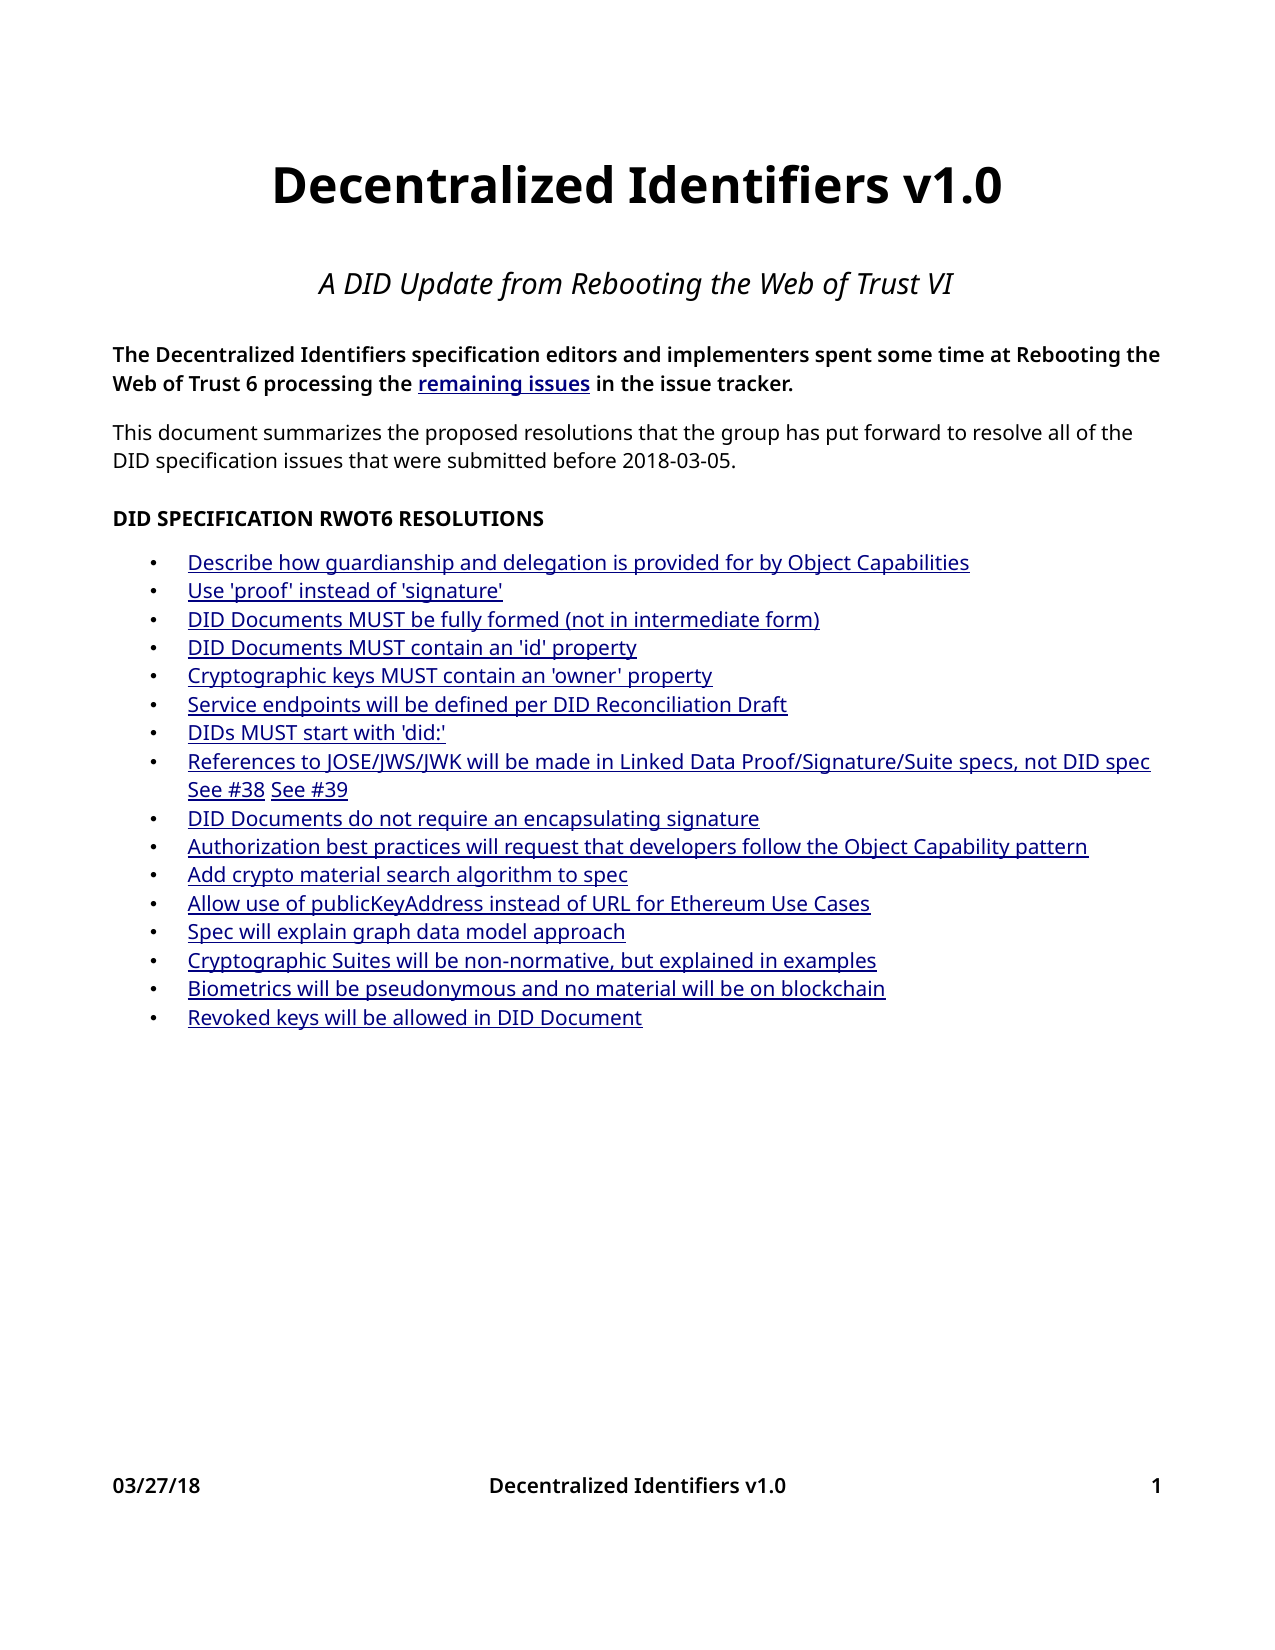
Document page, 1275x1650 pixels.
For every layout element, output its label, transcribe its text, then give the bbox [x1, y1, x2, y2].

subtitle Decentralized Identifiers v1.0 [112, 150, 1162, 218]
list Service endpoints will be defined per DID Reconciliation Draft [150, 690, 1162, 718]
list Spec will explain graph data model approach [150, 917, 1162, 946]
list DIDs MUST start with 'did:' [150, 718, 1162, 747]
list Authorization best practices will request that developers follow the Object Capability pattern [150, 832, 1162, 861]
subtitle DID Specification RWoT6 Resolutions [112, 504, 1162, 533]
list Cryptographic Suites will be non-normative, but explained in examples [150, 946, 1162, 974]
list Add crypto material search algorithm to spec [150, 861, 1162, 889]
list Allow use of publicKeyAddress instead of URL for Ethereum Use Cases [150, 889, 1162, 917]
list DID Documents MUST contain an 'id' property [150, 633, 1162, 662]
list Biometrics will be pseudonymous and no material will be on blockchain [150, 974, 1162, 1003]
list Use 'proof' instead of 'signature' [150, 576, 1162, 605]
subtitle A DID Update from Rebooting the Web of Trust VI [112, 263, 1162, 303]
list Describe how guardianship and delegation is provided for by Object Capabilities [150, 548, 1162, 576]
text The Decentralized Identifiers specification editors and implementers spent some time at Rebooting the Web of Trust 6 processing the remaining issues in the issue tracker. [112, 340, 1162, 397]
text This document summarizes the proposed resolutions that the group has put forward to resolve all of the DID specification issues that were submitted before 2018-03-05. [112, 418, 1162, 475]
list Revoked keys will be allowed in DID Document [150, 1003, 1162, 1031]
list DID Documents do not require an encapsulating signature [150, 804, 1162, 832]
list DID Documents MUST be fully formed (not in intermediate form) [150, 605, 1162, 633]
list Cryptographic keys MUST contain an 'owner' property [150, 662, 1162, 690]
list References to JOSE/JWS/JWK will be made in Linked Data Proof/Signature/Suite specs, not DID spec See #38 See #39 [150, 747, 1162, 804]
